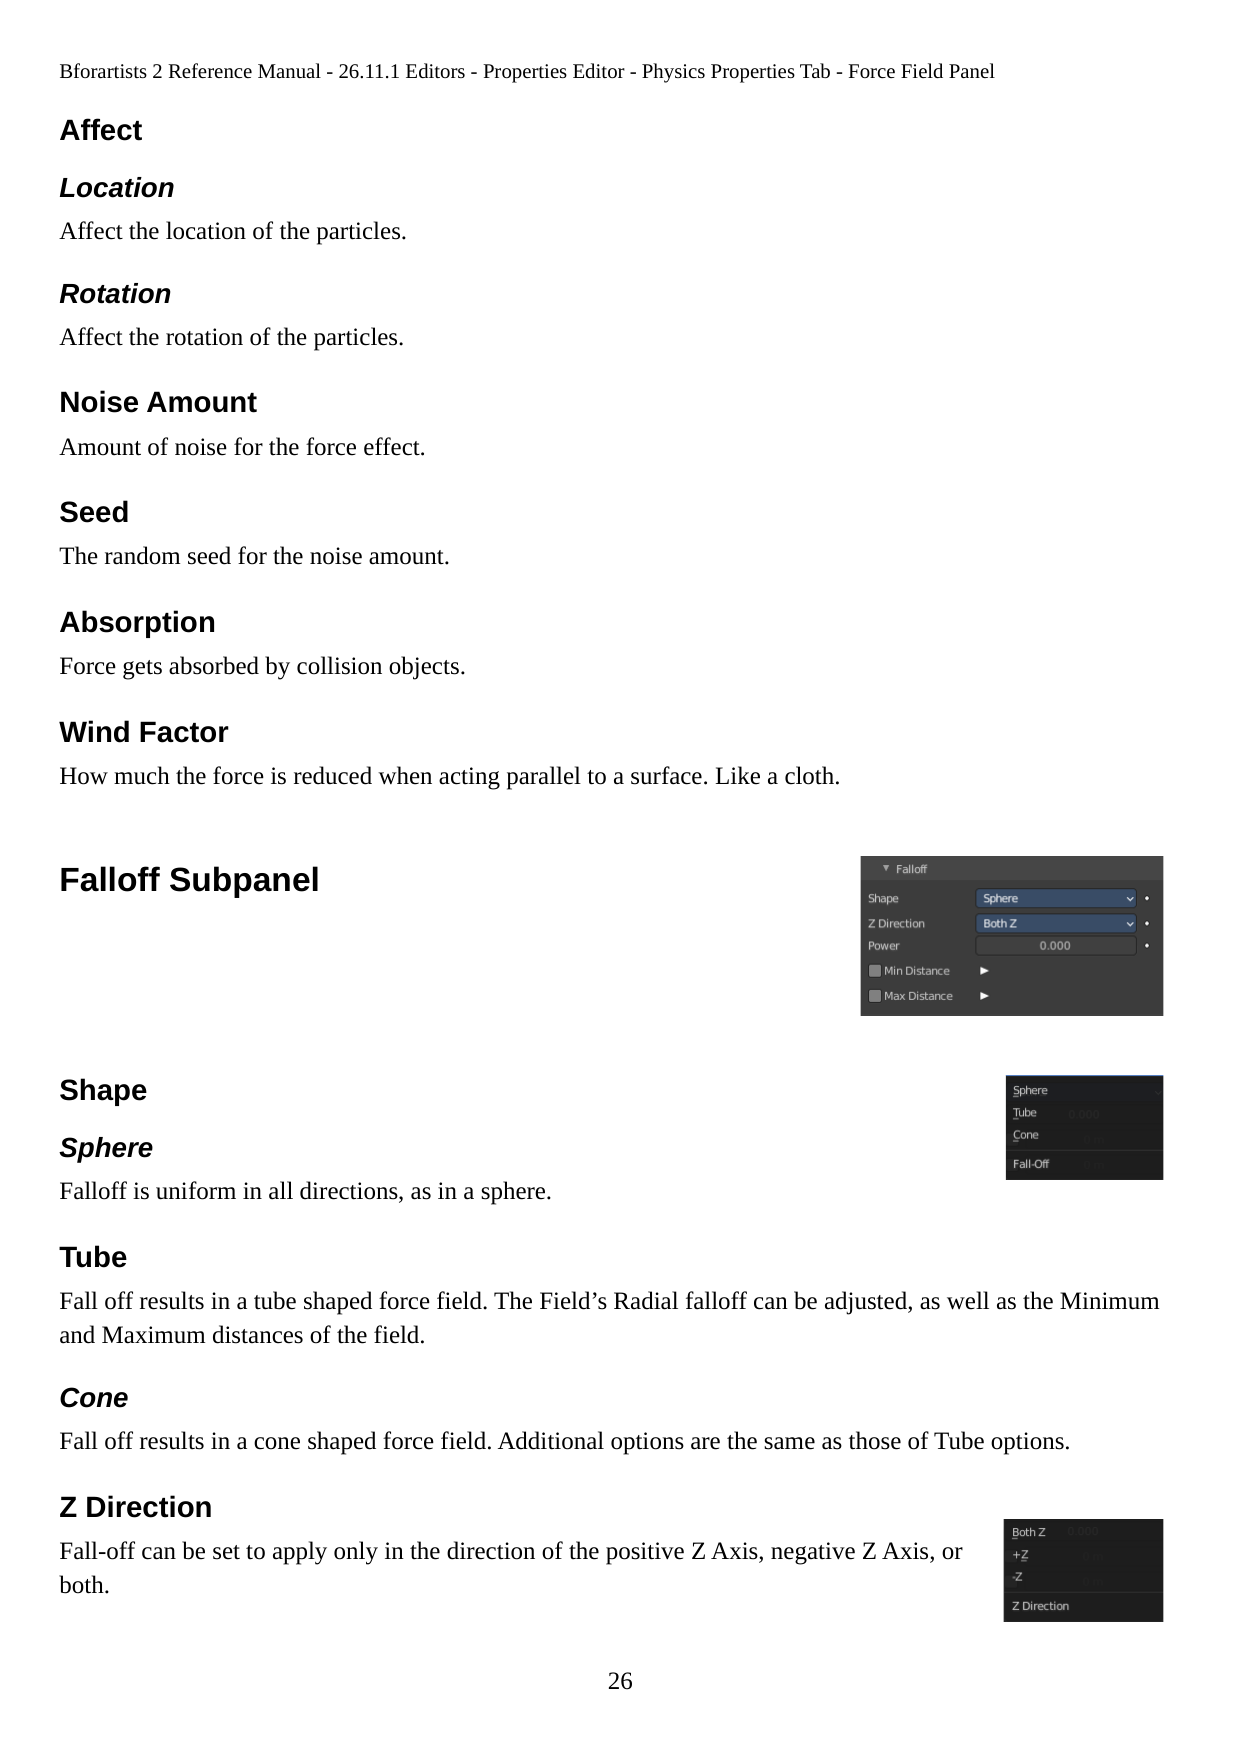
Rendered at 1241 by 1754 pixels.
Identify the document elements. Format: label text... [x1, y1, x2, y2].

subtitle Absorption [59, 605, 1181, 639]
picture [1003, 1519, 1164, 1622]
subtitle Location [59, 171, 1181, 203]
subtitle Rotation [59, 277, 1181, 309]
subtitle Seed [59, 495, 1181, 529]
text Fall-off can be set to apply only in the direction of the positive Z Axis, negative Z Axis, or both. [59, 1536, 1003, 1599]
text Force gets absorbed by collision objects. [59, 651, 1181, 680]
picture [860, 856, 1164, 1016]
text Fall off results in a cone shaped force field. Additional options are the same as those of Tube options. [59, 1426, 1181, 1455]
text Affect the rotation of the particles. [59, 322, 1181, 350]
text Affect the location of the particles. [59, 216, 1181, 244]
text Falloff is uniform in all directions, as in a sphere. [59, 1176, 1181, 1205]
text Fall off results in a tube shaped force field. The Field’s Radial falloff can be adjusted, as well as the Minimum and Maximum distances of the field. [59, 1286, 1181, 1349]
subtitle Cone [59, 1382, 1181, 1414]
text Amount of noise for the force effect. [59, 432, 1181, 460]
subtitle [1164, 860, 1181, 898]
subtitle [1164, 1132, 1181, 1163]
subtitle Falloff Subpanel [59, 860, 860, 898]
subtitle Affect [59, 113, 1181, 146]
subtitle Wind Factor [59, 715, 1181, 749]
text How much the force is reduced when acting parallel to a surface. Like a cloth. [59, 761, 1181, 790]
subtitle Z Direction [59, 1490, 1181, 1524]
text The random seed for the noise amount. [59, 541, 1181, 570]
subtitle Tube [59, 1239, 1181, 1273]
subtitle Shape [59, 1073, 1181, 1107]
subtitle Sphere [59, 1132, 1005, 1163]
picture [1005, 1075, 1164, 1180]
subtitle Noise Amount [59, 385, 1181, 419]
